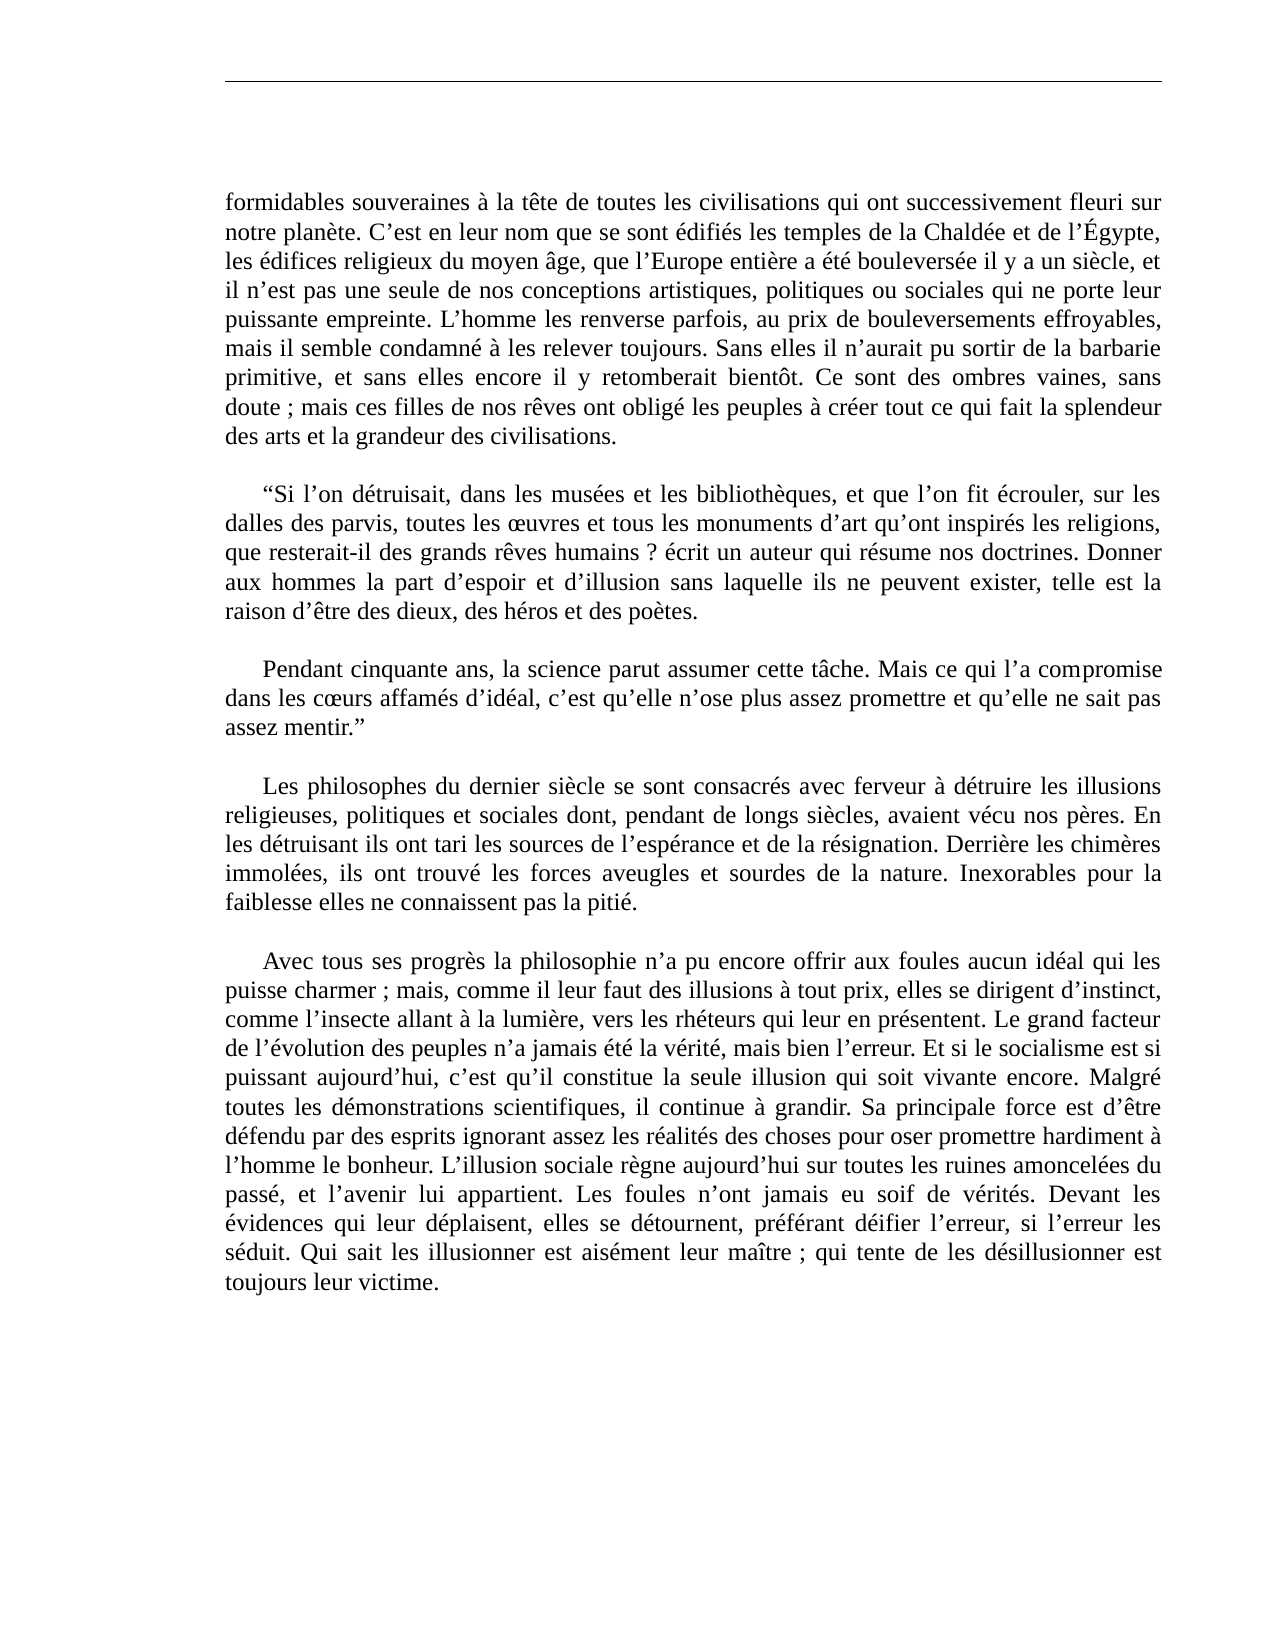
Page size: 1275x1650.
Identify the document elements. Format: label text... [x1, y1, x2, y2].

text “Si l’on détruisait, dans les musées et les bibliothèques, et que l’on fit écrouler, sur les dalles des parvis, toutes les œuvres et tous les monuments d’art qu’ont inspirés les religions, que resterait-il des grands rêves humains ? écrit un auteur qui résume nos doctrines. Donner aux hommes la part d’espoir et d’illusion sans laquelle ils ne peuvent exister, telle est la raison d’être des dieux, des héros et des poètes. [225, 479, 1162, 625]
text Avec tous ses progrès la philosophie n’a pu encore offrir aux foules aucun idéal qui les puisse charmer ; mais, comme il leur faut des illusions à tout prix, elles se dirigent d’instinct, comme l’insecte allant à la lumière, vers les rhéteurs qui leur en présentent. Le grand facteur de l’évolution des peuples n’a jamais été la vérité, mais bien l’erreur. Et si le socialisme est si puissant aujourd’hui, c’est qu’il constitue la seule illusion qui soit vivante encore. Malgré toutes les démonstrations scientifiques, il continue à grandir. Sa principale force est d’être défendu par des esprits ignorant assez les réalités des choses pour oser promettre hardiment à l’homme le bonheur. L’illusion sociale règne aujourd’hui sur toutes les ruines amoncelées du passé, et l’avenir lui appartient. Les foules n’ont jamais eu soif de vérités. Devant les évidences qui leur déplaisent, elles se détournent, préférant déifier l’erreur, si l’erreur les séduit. Qui sait les illusionner est aisément leur maître ; qui tente de les désillusionner est toujours leur victime. [225, 946, 1162, 1296]
text Les philosophes du dernier siècle se sont consacrés avec ferveur à détruire les illusions religieuses, politiques et sociales dont, pendant de longs siècles, avaient vécu nos pères. En les détruisant ils ont tari les sources de l’espérance et de la résignation. Derrière les chimères immolées, ils ont trouvé les forces aveugles et sourdes de la nature. Inexorables pour la faiblesse elles ne connaissent pas la pitié. [225, 771, 1162, 917]
text Pendant cinquante ans, la science parut assumer cette tâche. Mais ce qui l’a com­promise dans les cœurs affamés d’idéal, c’est qu’elle n’ose plus assez promettre et qu’elle ne sait pas assez mentir.” [225, 654, 1162, 742]
text formidables souveraines à la tête de toutes les civilisations qui ont successivement fleuri sur notre planète. C’est en leur nom que se sont édifiés les temples de la Chaldée et de l’Égypte, les édifices religieux du moyen âge, que l’Europe entière a été bouleversée il y a un siècle, et il n’est pas une seule de nos conceptions artistiques, politiques ou sociales qui ne porte leur puissante empreinte. L’homme les renverse parfois, au prix de bouleversements effroyables, mais il semble condamné à les relever toujours. Sans elles il n’aurait pu sortir de la barbarie primi­tive, et sans elles encore il y retomberait bientôt. Ce sont des ombres vaines, sans doute ; mais ces filles de nos rêves ont obligé les peuples à créer tout ce qui fait la splendeur des arts et la grandeur des civilisations. [225, 187, 1162, 450]
